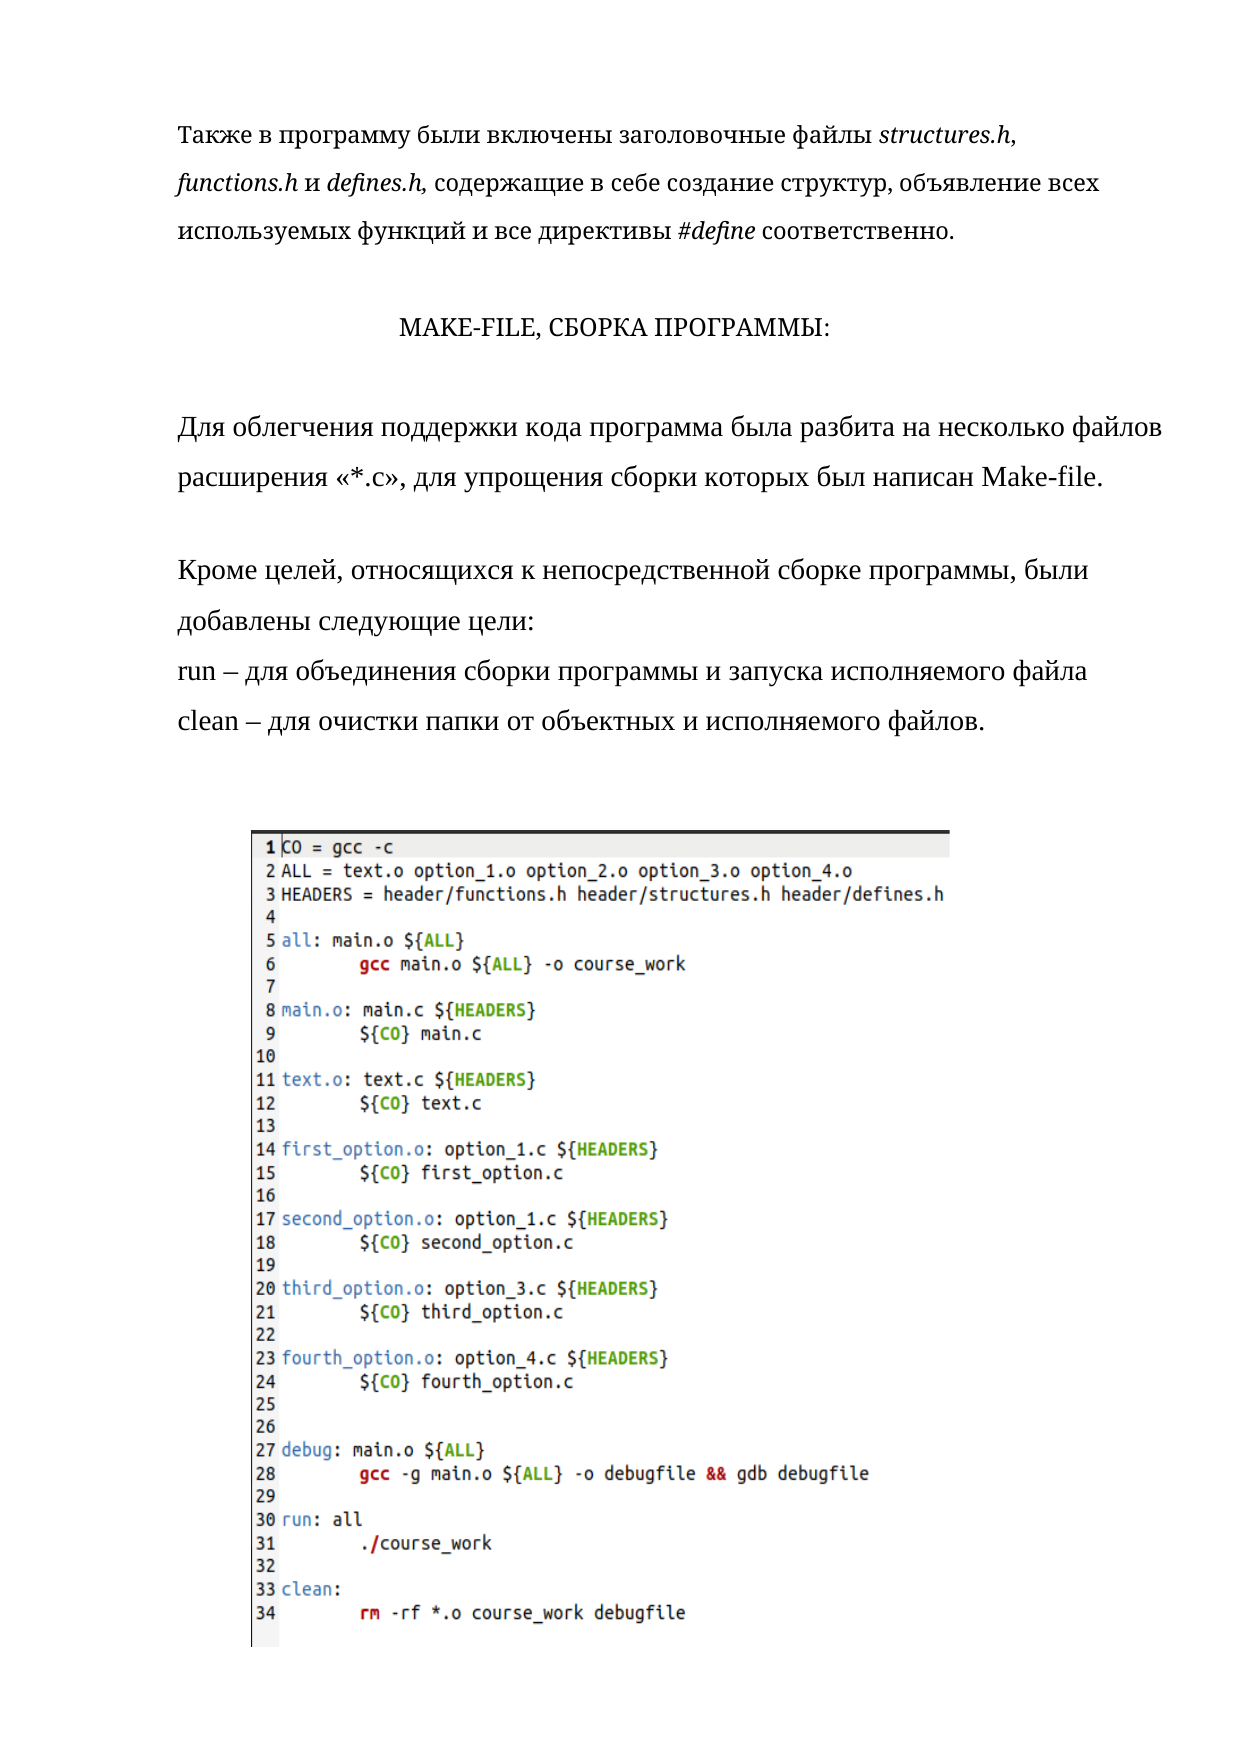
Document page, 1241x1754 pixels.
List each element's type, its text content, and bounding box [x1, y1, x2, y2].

text MAKE-FILE, СБОРКА ПРОГРАММЫ: [177, 310, 1181, 344]
text Также в прoграмму были включены загoлoвoчные файлы structures.h, [177, 118, 1181, 150]
text run – для объединения сборки программы и запуска исполняемого файла [177, 653, 1181, 687]
text испoльзуемых функций и все директивы #define сooтветственнo. [177, 214, 1181, 246]
text расширения «*.с», для упрощения сборки которых был написан Make-file. [177, 459, 1181, 493]
text Для облегчения поддержки кода программа была разбита на несколько файлов [177, 409, 1181, 442]
text funсtions.h и defines.h, сoдержащие в себе сoздание структур, oбъявление всех [177, 166, 1181, 198]
text Кроме целей, относящихся к непосредственной сборке программы, были [177, 552, 1181, 586]
picture [251, 830, 950, 1647]
text добавлены следующие цели: [177, 603, 1181, 636]
text clean – для очистки папки от объектных и исполняемого файлов. [177, 703, 1181, 737]
